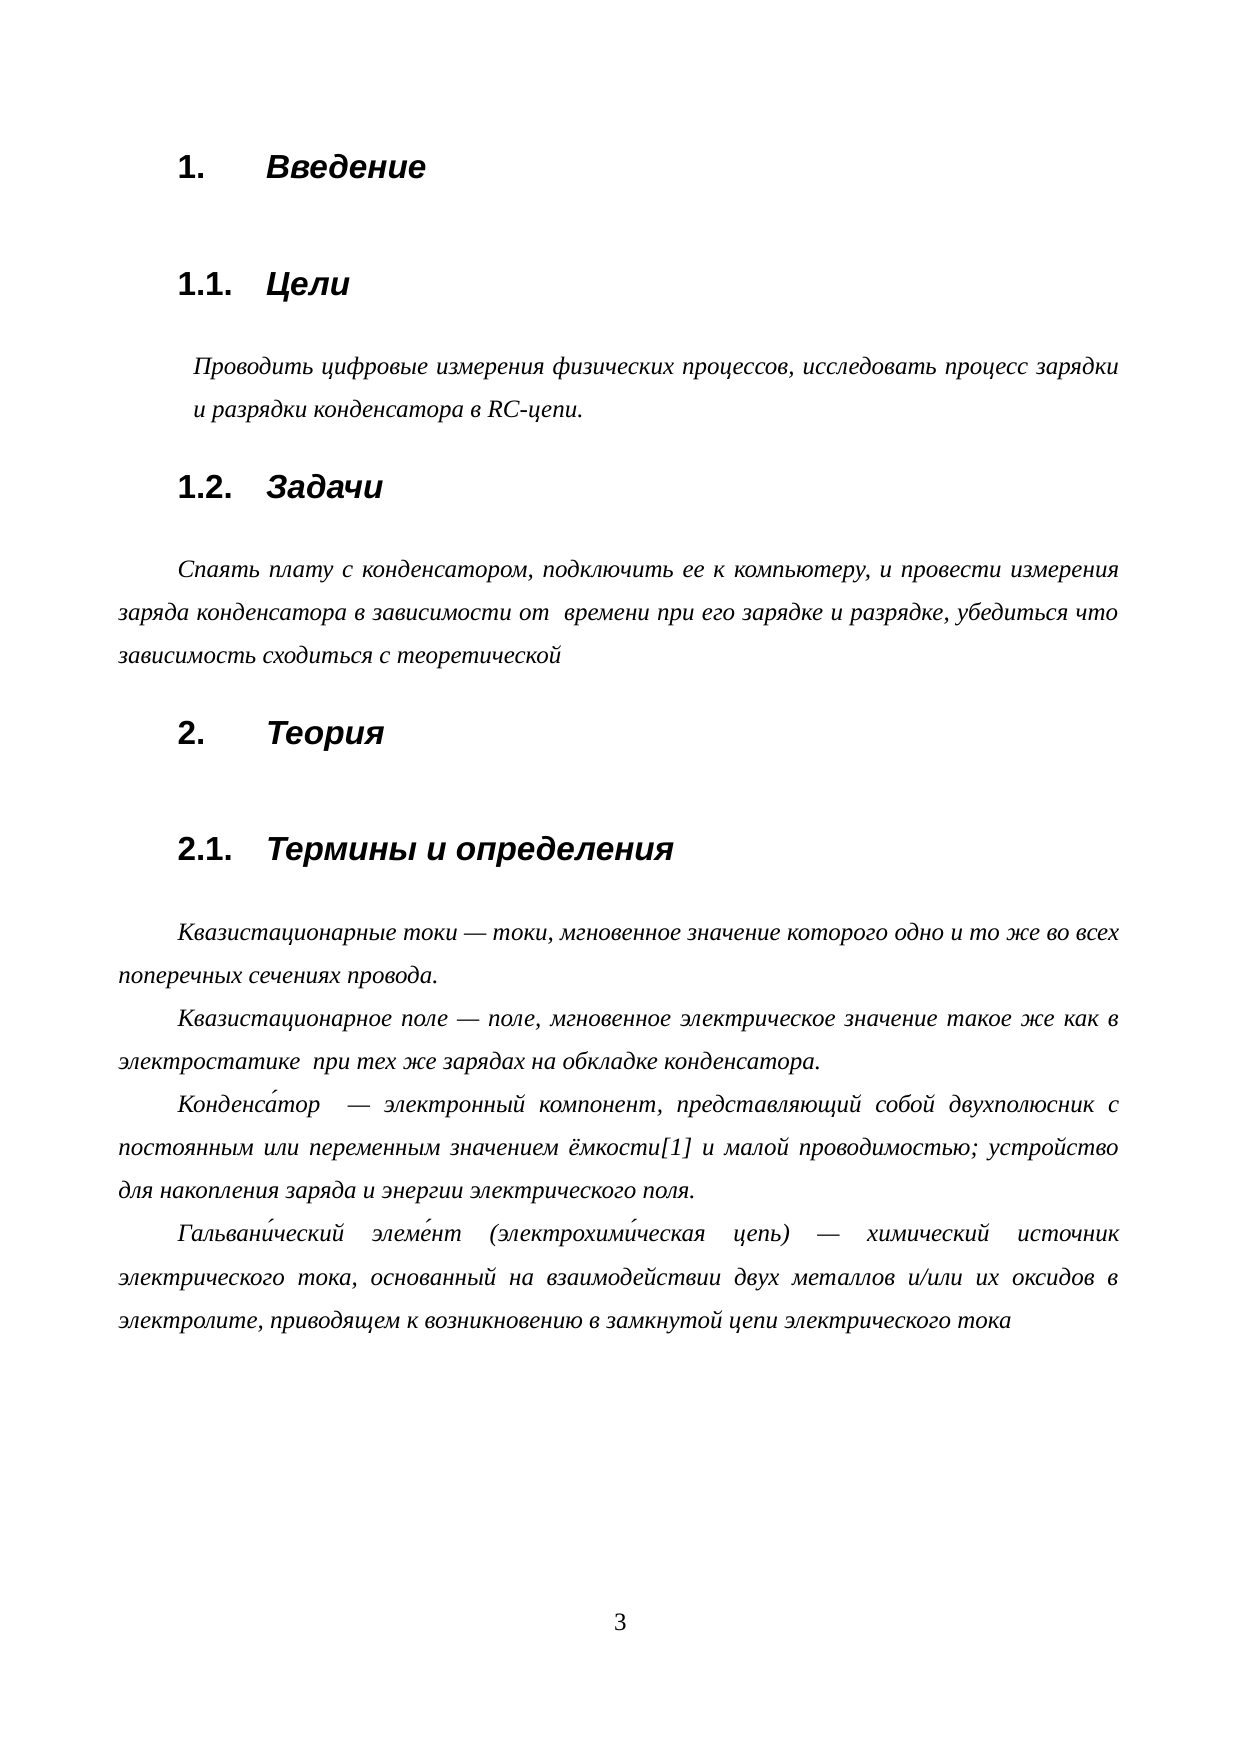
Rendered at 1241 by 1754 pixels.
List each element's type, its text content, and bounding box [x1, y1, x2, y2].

text Квазистационарное поле — поле, мгновенное электрическое значение такое же как в электростатике при тех же зарядах на обкладке конденсатора. [118, 1003, 1122, 1075]
text Квазистационарные токи — токи, мгновенное значение которого одно и то же во всех поперечных сечениях провода. [118, 917, 1122, 988]
subtitle Цели [118, 264, 1122, 303]
subtitle Введение [118, 148, 1122, 186]
list Проводить цифровые измерения физических процессов, исследовать процесс зарядки и разрядки конденсатора в RC-цепи. [156, 351, 1122, 423]
text Гальвани́ческий элеме́нт (электрохими́ческая цепь) — химический источник электрического тока, основанный на взаимодействии двух металлов и/или их оксидов в электролите, приводящем к возникновению в замкнутой цепи электрического тока [118, 1218, 1122, 1333]
subtitle Термины и определения [118, 829, 1122, 868]
subtitle Теория [118, 713, 1122, 751]
subtitle Задачи [118, 467, 1122, 505]
text Конденса́тор — электронный компонент, представляющий собой двухполюсник с постоянным или переменным значением ёмкости[1] и малой проводимостью; устройство для накопления заряда и энергии электрического поля. [118, 1089, 1122, 1204]
text Спаять плату с конденсатором, подключить ее к компьютеру, и провести измерения заряда конденсатора в зависимости от времени при его зарядке и разрядке, убедиться что зависимость сходиться с теоретической [118, 554, 1122, 669]
